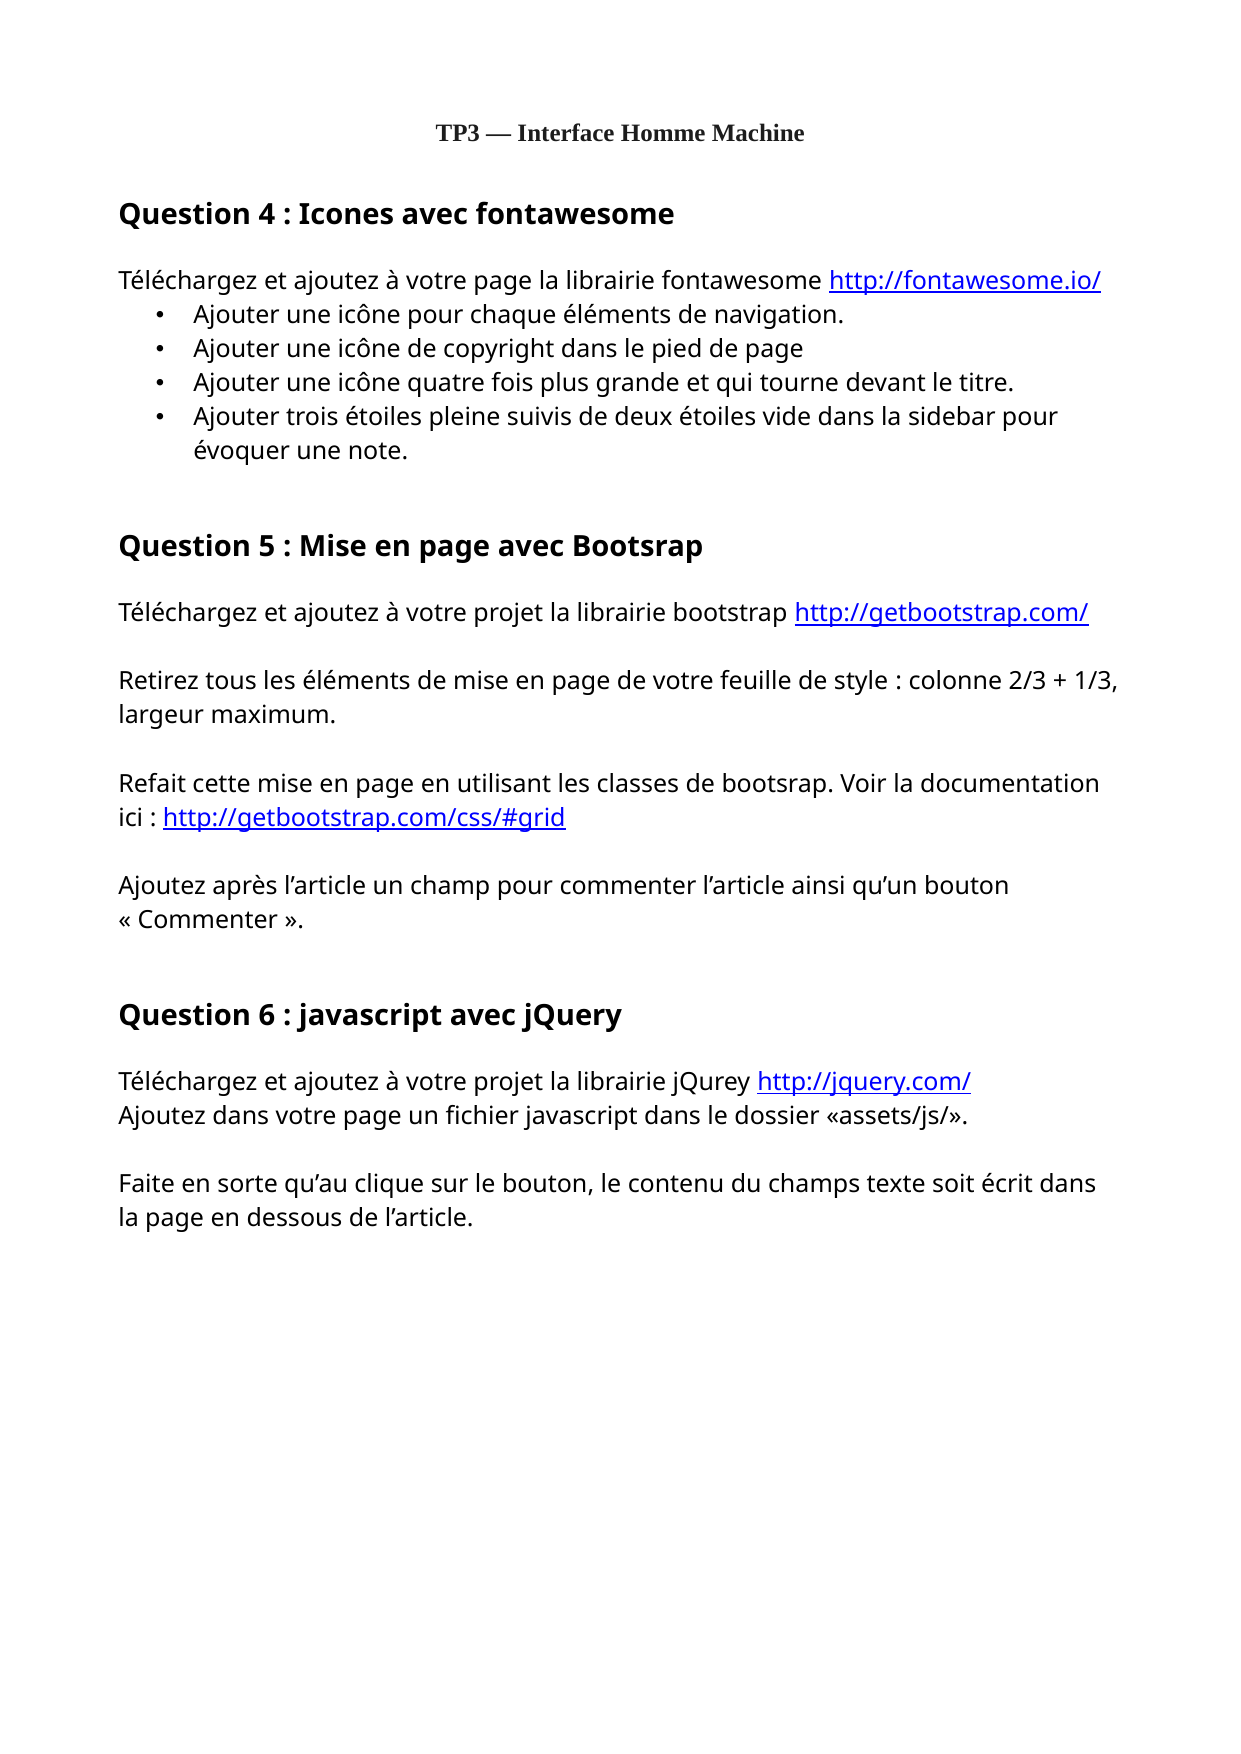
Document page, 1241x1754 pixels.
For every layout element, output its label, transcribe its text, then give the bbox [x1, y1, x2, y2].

list Ajouter une icône quatre fois plus grande et qui tourne devant le titre. [156, 364, 1122, 398]
list Ajouter une icône de copyright dans le pied de page [156, 330, 1122, 364]
text Retirez tous les éléments de mise en page de votre feuille de style : colonne 2/3 + 1/3, largeur maximum. [118, 663, 1122, 731]
text Refait cette mise en page en utilisant les classes de bootsrap. Voir la documentation ici : http://getbootstrap.com/css/#grid [118, 765, 1122, 833]
subtitle Question 6 : javascript avec jQuery [118, 994, 1122, 1034]
text Téléchargez et ajoutez à votre projet la librairie jQurey http://jquery.com/ [118, 1064, 1122, 1098]
text Ajoutez après l’article un champ pour commenter l’article ainsi qu’un bouton « Commenter ». [118, 867, 1122, 936]
list Ajouter trois étoiles pleine suivis de deux étoiles vide dans la sidebar pour évoquer une note. [156, 398, 1122, 467]
text Téléchargez et ajoutez à votre projet la librairie bootstrap http://getbootstrap.com/ [118, 595, 1122, 629]
list Ajouter une icône pour chaque éléments de navigation. [156, 296, 1122, 330]
subtitle Question 5 : Mise en page avec Bootsrap [118, 526, 1122, 565]
subtitle Question 4 : Icones avec fontawesome [118, 193, 1122, 233]
text Ajoutez dans votre page un fichier javascript dans le dossier «assets/js/». [118, 1098, 1122, 1132]
text Faite en sorte qu’au clique sur le bouton, le contenu du champs texte soit écrit dans la page en dessous de l’article. [118, 1166, 1122, 1234]
text Téléchargez et ajoutez à votre page la librairie fontawesome http://fontawesome.io/ [118, 262, 1122, 296]
